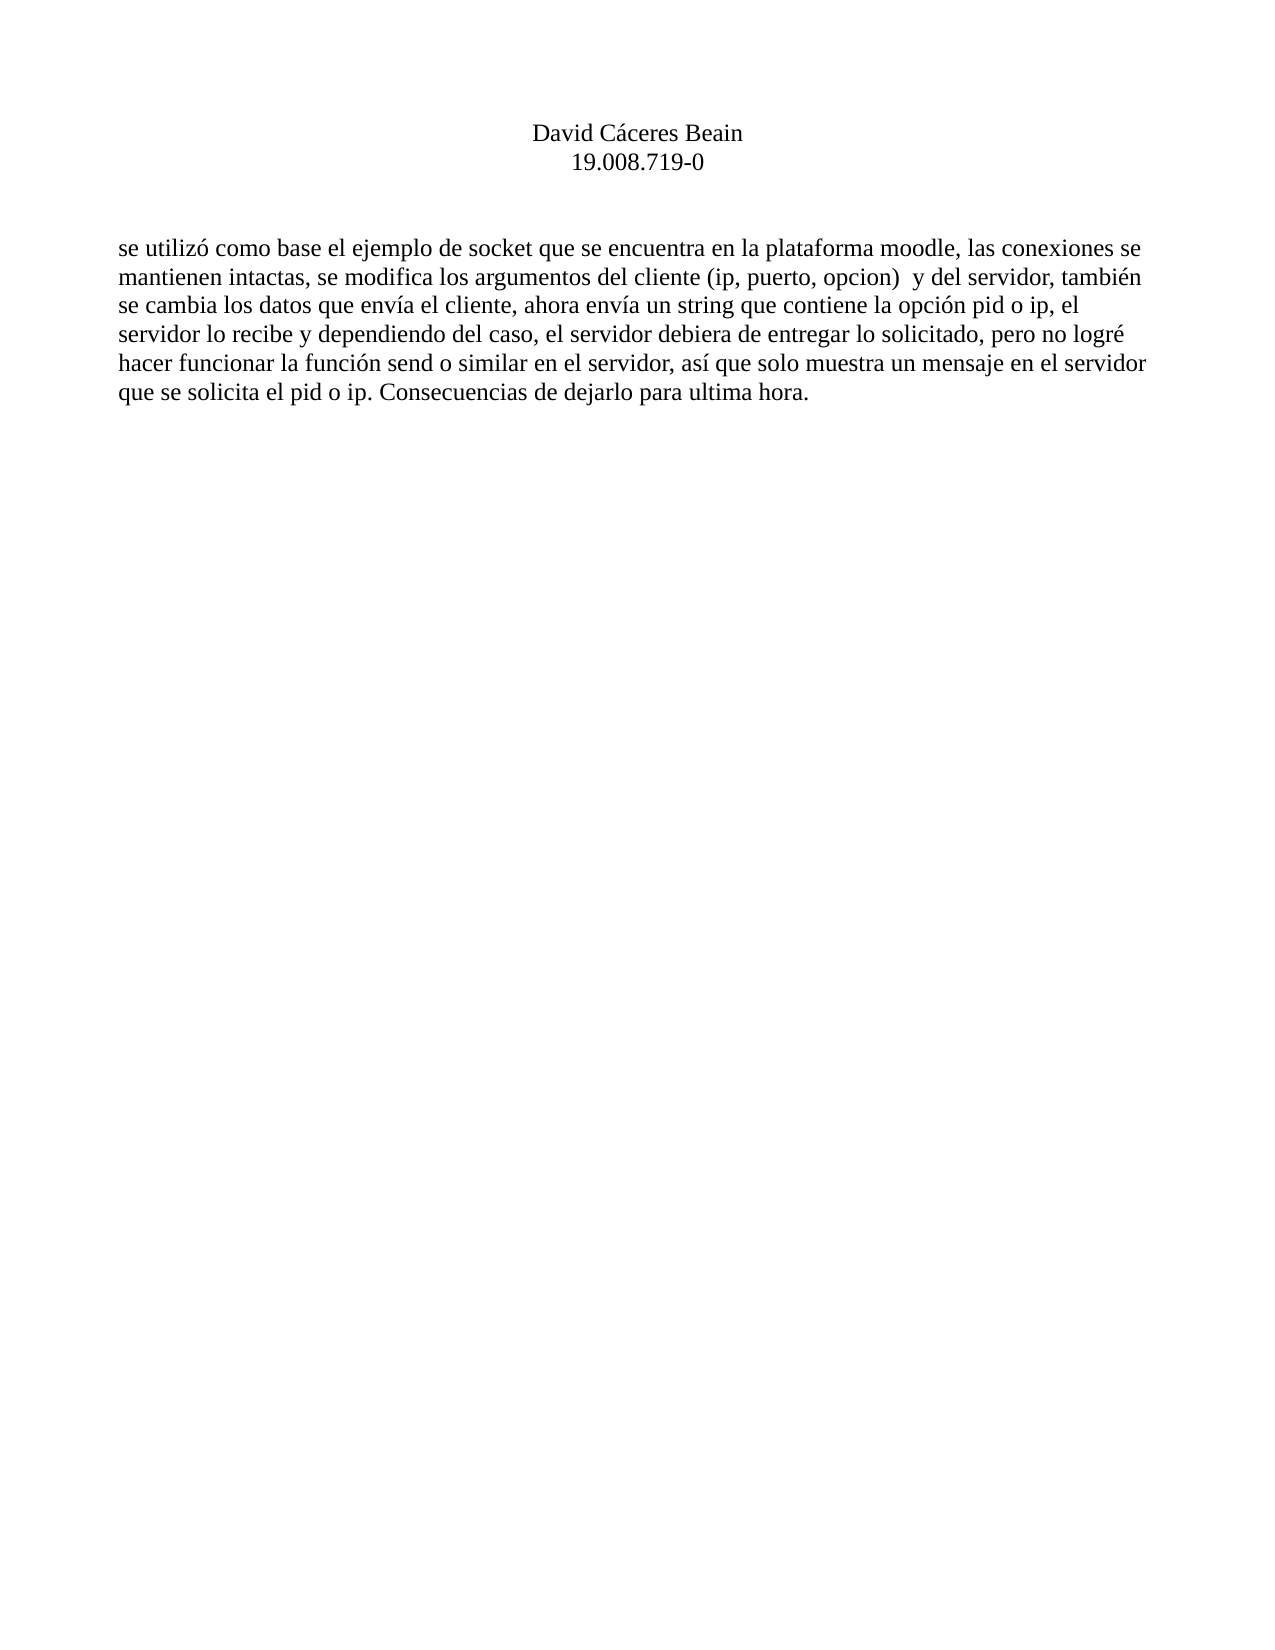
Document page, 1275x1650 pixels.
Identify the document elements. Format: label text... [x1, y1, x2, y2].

text 19.008.719-0 [118, 147, 1157, 176]
text David Cáceres Beain [118, 118, 1157, 147]
text se utilizó como base el ejemplo de socket que se encuentra en la plataforma moodle, las conexiones se mantienen intactas, se modifica los argumentos del cliente (ip, puerto, opcion) y del servidor, también se cambia los datos que envía el cliente, ahora envía un string que contiene la opción pid o ip, el servidor lo recibe y dependiendo del caso, el servidor debiera de entregar lo solicitado, pero no logré hacer funcionar la función send o similar en el servidor, así que solo muestra un mensaje en el servidor que se solicita el pid o ip. Consecuencias de dejarlo para ultima hora. [118, 233, 1157, 406]
